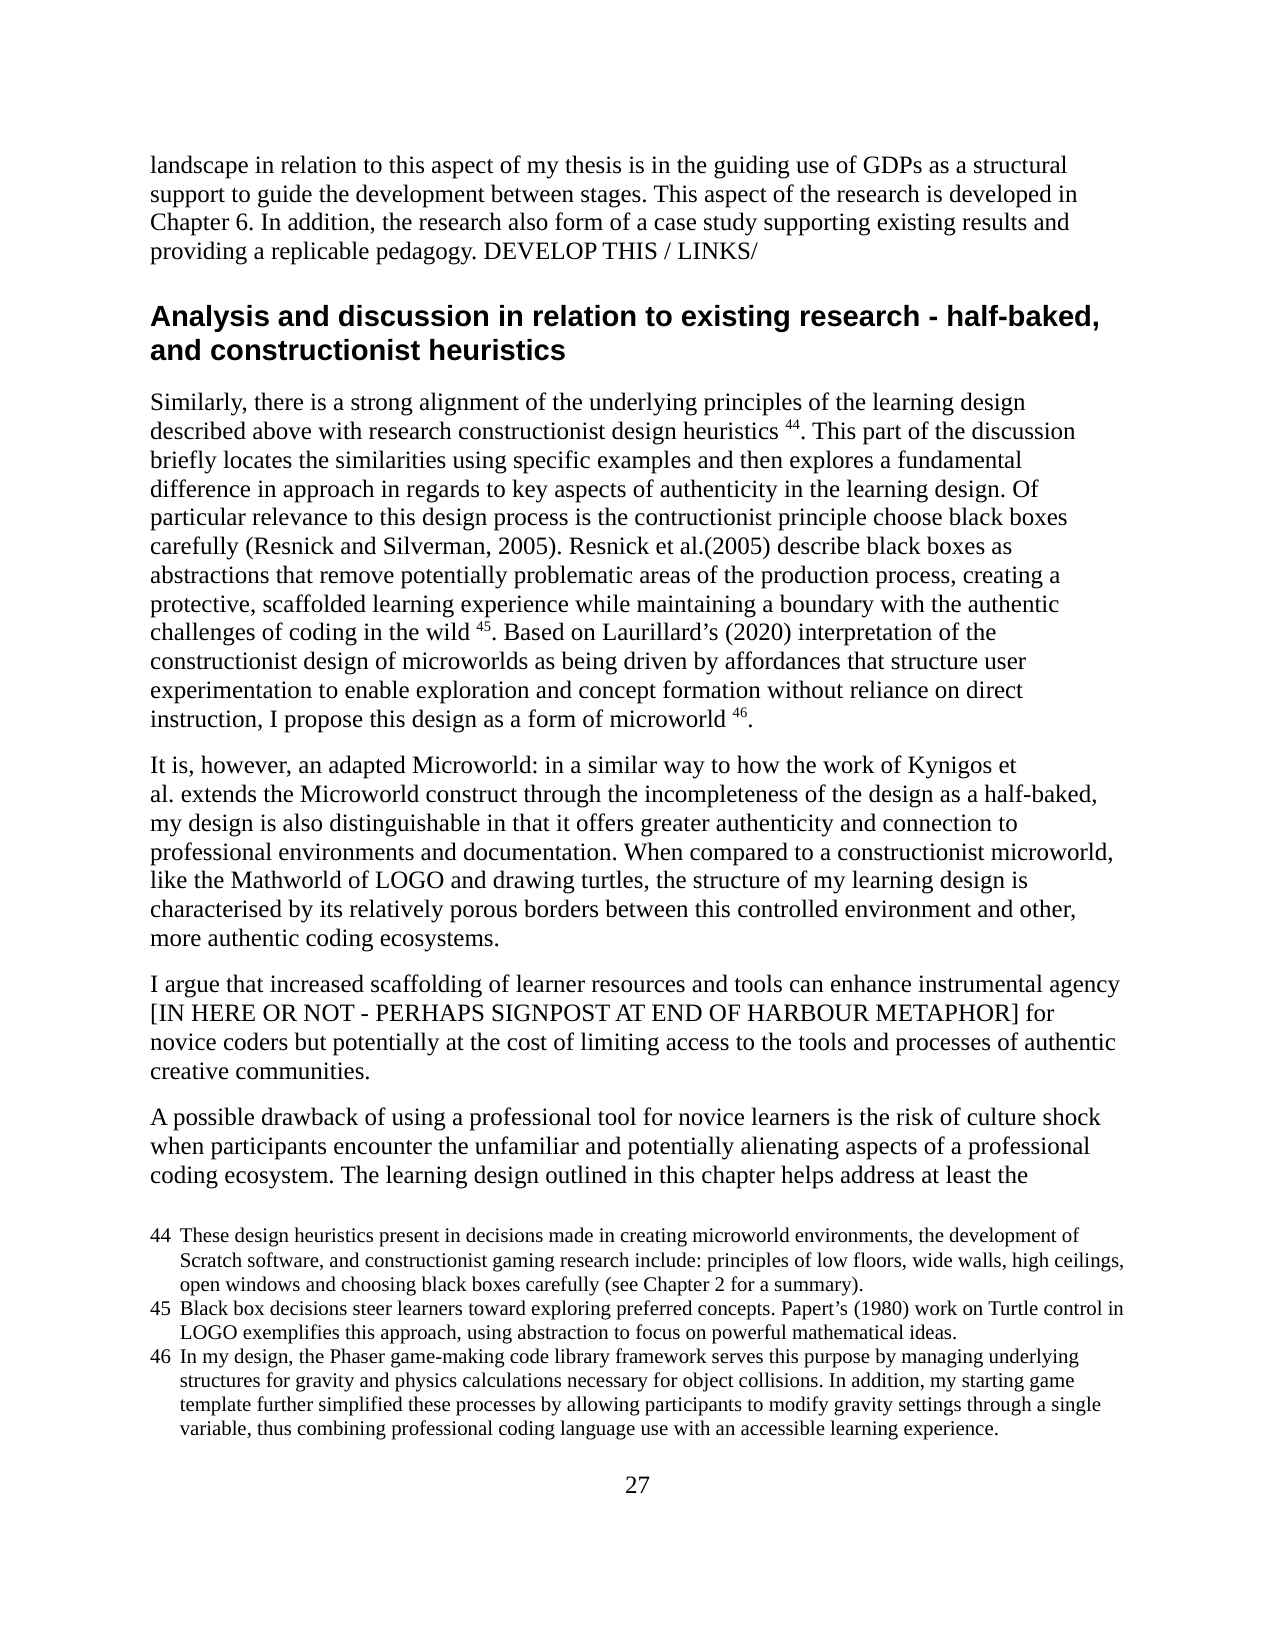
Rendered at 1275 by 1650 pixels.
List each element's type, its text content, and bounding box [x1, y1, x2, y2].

text It is, however, an adapted Microworld: in a similar way to how the work of Kynigos et al. extends the Microworld construct through the incompleteness of the design as a half-baked, my design is also distinguishable in that it offers greater authenticity and connection to professional environments and documentation. When compared to a constructionist microworld, like the Mathworld of LOGO and drawing turtles, the structure of my learning design is characterised by its relatively porous borders between this controlled environment and other, more authentic coding ecosystems. [150, 750, 1125, 952]
text Similarly, there is a strong alignment of the underlying principles of the learning design described above with research constructionist design heuristics . This part of the discussion briefly locates the similarities using specific examples and then explores a fundamental difference in approach in regards to key aspects of authenticity in the learning design. Of particular relevance to this design process is the contructionist principle choose black boxes carefully (Resnick and Silverman, 2005). Resnick et al.(2005) describe black boxes as abstractions that remove potentially problematic areas of the production process, creating a protective, scaffolded learning experience while maintaining a boundary with the authentic challenges of coding in the wild . Based on Laurillard’s (2020) interpretation of the constructionist design of microworlds as being driven by affordances that structure user experimentation to enable exploration and concept formation without reliance on direct instruction, I propose this design as a form of microworld . [150, 387, 1125, 732]
text These design heuristics present in decisions made in creating microworld environments, the development of Scratch software, and constructionist gaming research include: principles of low floors, wide walls, high ceilings, open windows and choosing black boxes carefully (see Chapter 2 for a summary). [150, 1223, 1125, 1296]
subtitle Analysis and discussion in relation to existing research - half-baked, and constructionist heuristics [150, 299, 1125, 366]
text landscape in relation to this aspect of my thesis is in the guiding use of GDPs as a structural support to guide the development between stages. This aspect of the research is developed in Chapter 6. In addition, the research also form of a case study supporting existing results and providing a replicable pedagogy. DEVELOP THIS / LINKS/ [150, 150, 1125, 265]
text Black box decisions steer learners toward exploring preferred concepts. Papert’s (1980) work on Turtle control in LOGO exemplifies this approach, using abstraction to focus on powerful mathematical ideas. [150, 1296, 1125, 1344]
text In my design, the Phaser game-making code library framework serves this purpose by managing underlying structures for gravity and physics calculations necessary for object collisions. In addition, my starting game template further simplified these processes by allowing participants to modify gravity settings through a single variable, thus combining professional coding language use with an accessible learning experience. [150, 1344, 1125, 1440]
text A possible drawback of using a professional tool for novice learners is the risk of culture shock when participants encounter the unfamiliar and potentially alienating aspects of a professional coding ecosystem. The learning design outlined in this chapter helps address at least the [150, 1102, 1125, 1189]
text I argue that increased scaffolding of learner resources and tools can enhance instrumental agency [IN HERE OR NOT - PERHAPS SIGNPOST AT END OF HARBOUR METAPHOR] for novice coders but potentially at the cost of limiting access to the tools and processes of authentic creative communities. [150, 969, 1125, 1084]
